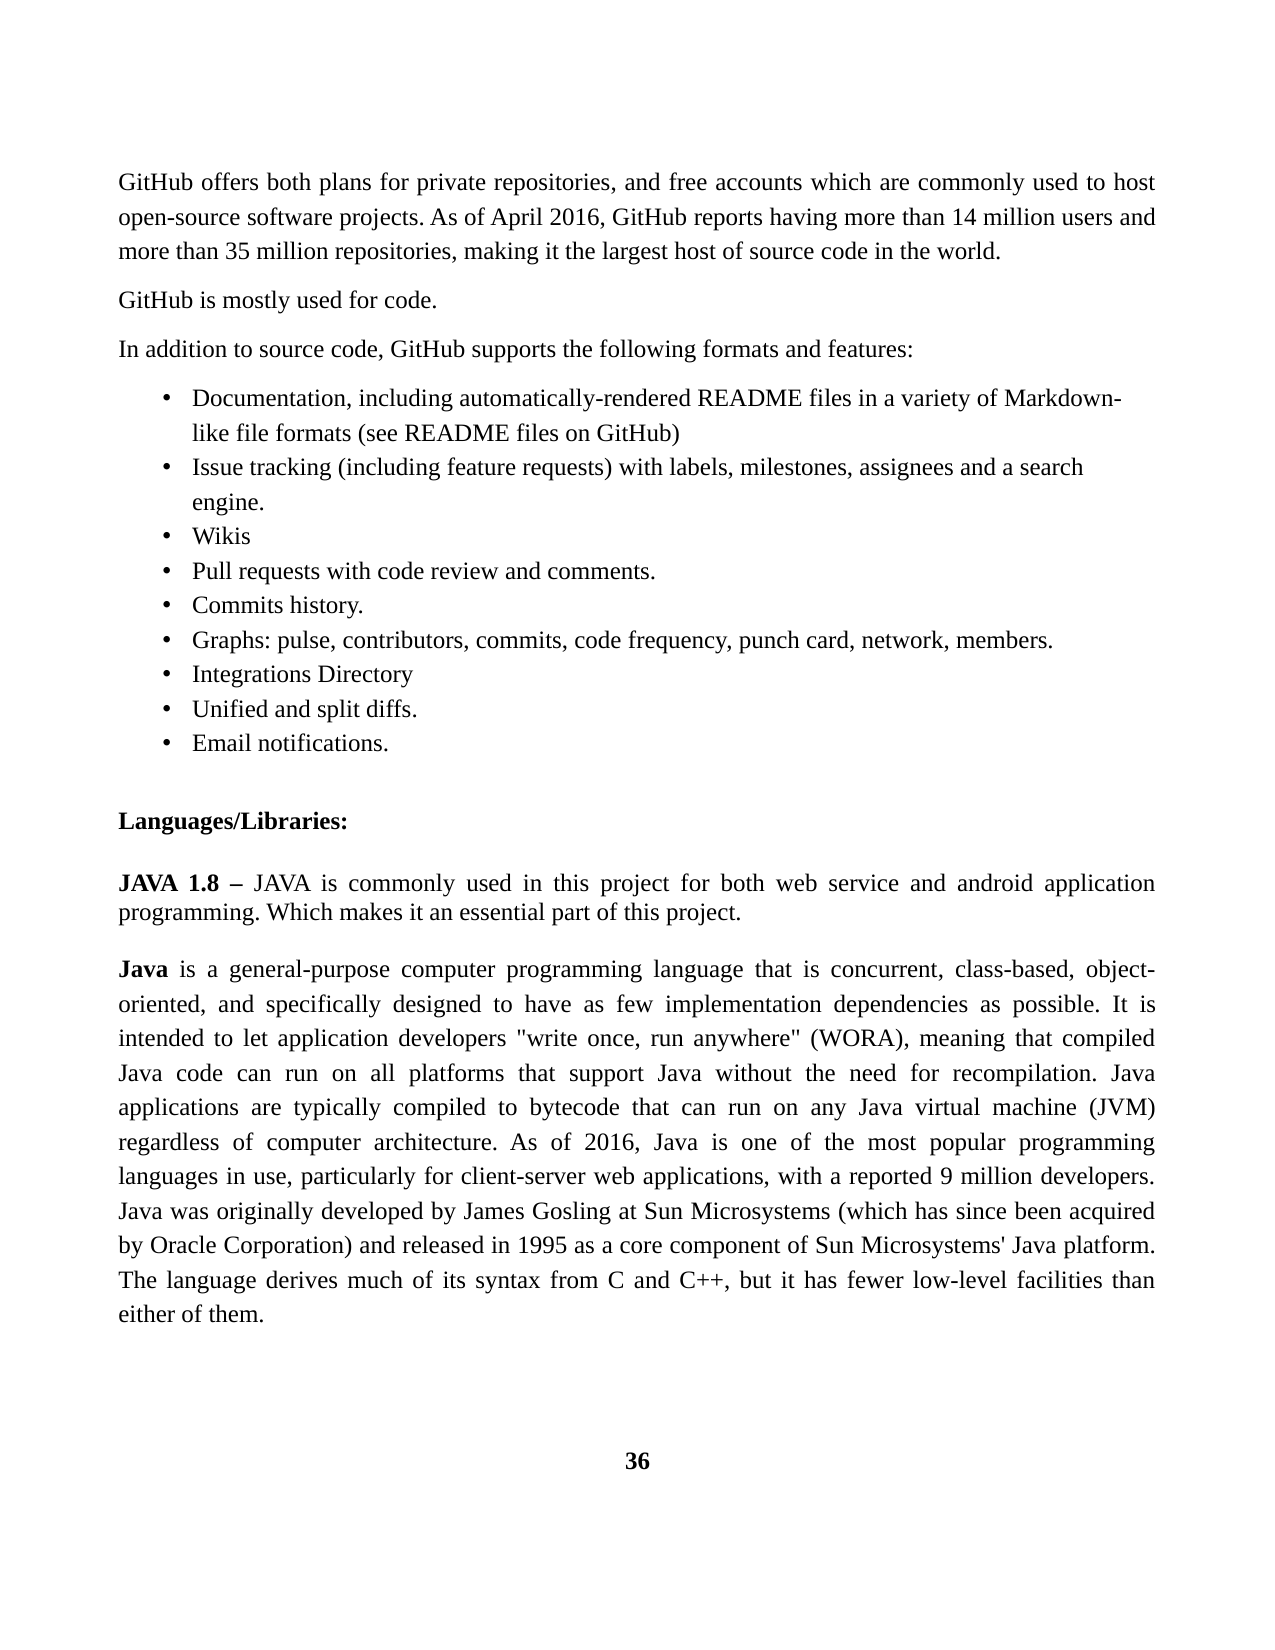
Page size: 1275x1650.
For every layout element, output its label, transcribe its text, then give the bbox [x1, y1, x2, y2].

list Pull requests with code review and comments. [162, 556, 1157, 584]
text In addition to source code, GitHub supports the following formats and features: [118, 334, 1157, 363]
list Commits history. [162, 590, 1157, 619]
list Email notifications. [162, 728, 1157, 757]
text Languages/Libraries: [118, 806, 1157, 835]
text GitHub offers both plans for private repositories, and free accounts which are commonly used to host open-source software projects. As of April 2016, GitHub reports having more than 14 million users and more than 35 million repositories, making it the largest host of source code in the world. [118, 167, 1157, 265]
list Unified and split diffs. [162, 694, 1157, 722]
list Documentation, including automatically-rendered README files in a variety of Markdown-like file formats (see README files on GitHub) [162, 383, 1157, 447]
list Integrations Directory [162, 659, 1157, 688]
text Java is a general-purpose computer programming language that is concurrent, class-based, object-oriented, and specifically designed to have as few implementation dependencies as possible. It is intended to let application developers "write once, run anywhere" (WORA), meaning that compiled Java code can run on all platforms that support Java without the need for recompilation. Java applications are typically compiled to bytecode that can run on any Java virtual machine (JVM) regardless of computer architecture. As of 2016, Java is one of the most popular programming languages in use, particularly for client-server web applications, with a reported 9 million developers. Java was originally developed by James Gosling at Sun Microsystems (which has since been acquired by Oracle Corporation) and released in 1995 as a core component of Sun Microsystems' Java platform. The language derives much of its syntax from C and C++, but it has fewer low-level facilities than either of them. [118, 954, 1157, 1328]
list Wikis [162, 521, 1157, 550]
text GitHub is mostly used for code. [118, 285, 1157, 314]
text JAVA 1.8 – JAVA is commonly used in this project for both web service and android application programming. Which makes it an essential part of this project. [118, 868, 1157, 926]
list Issue tracking (including feature requests) with labels, milestones, assignees and a search engine. [162, 452, 1157, 516]
list Graphs: pulse, contributors, commits, code frequency, punch card, network, members. [162, 625, 1157, 653]
text 36 [118, 1446, 1157, 1475]
